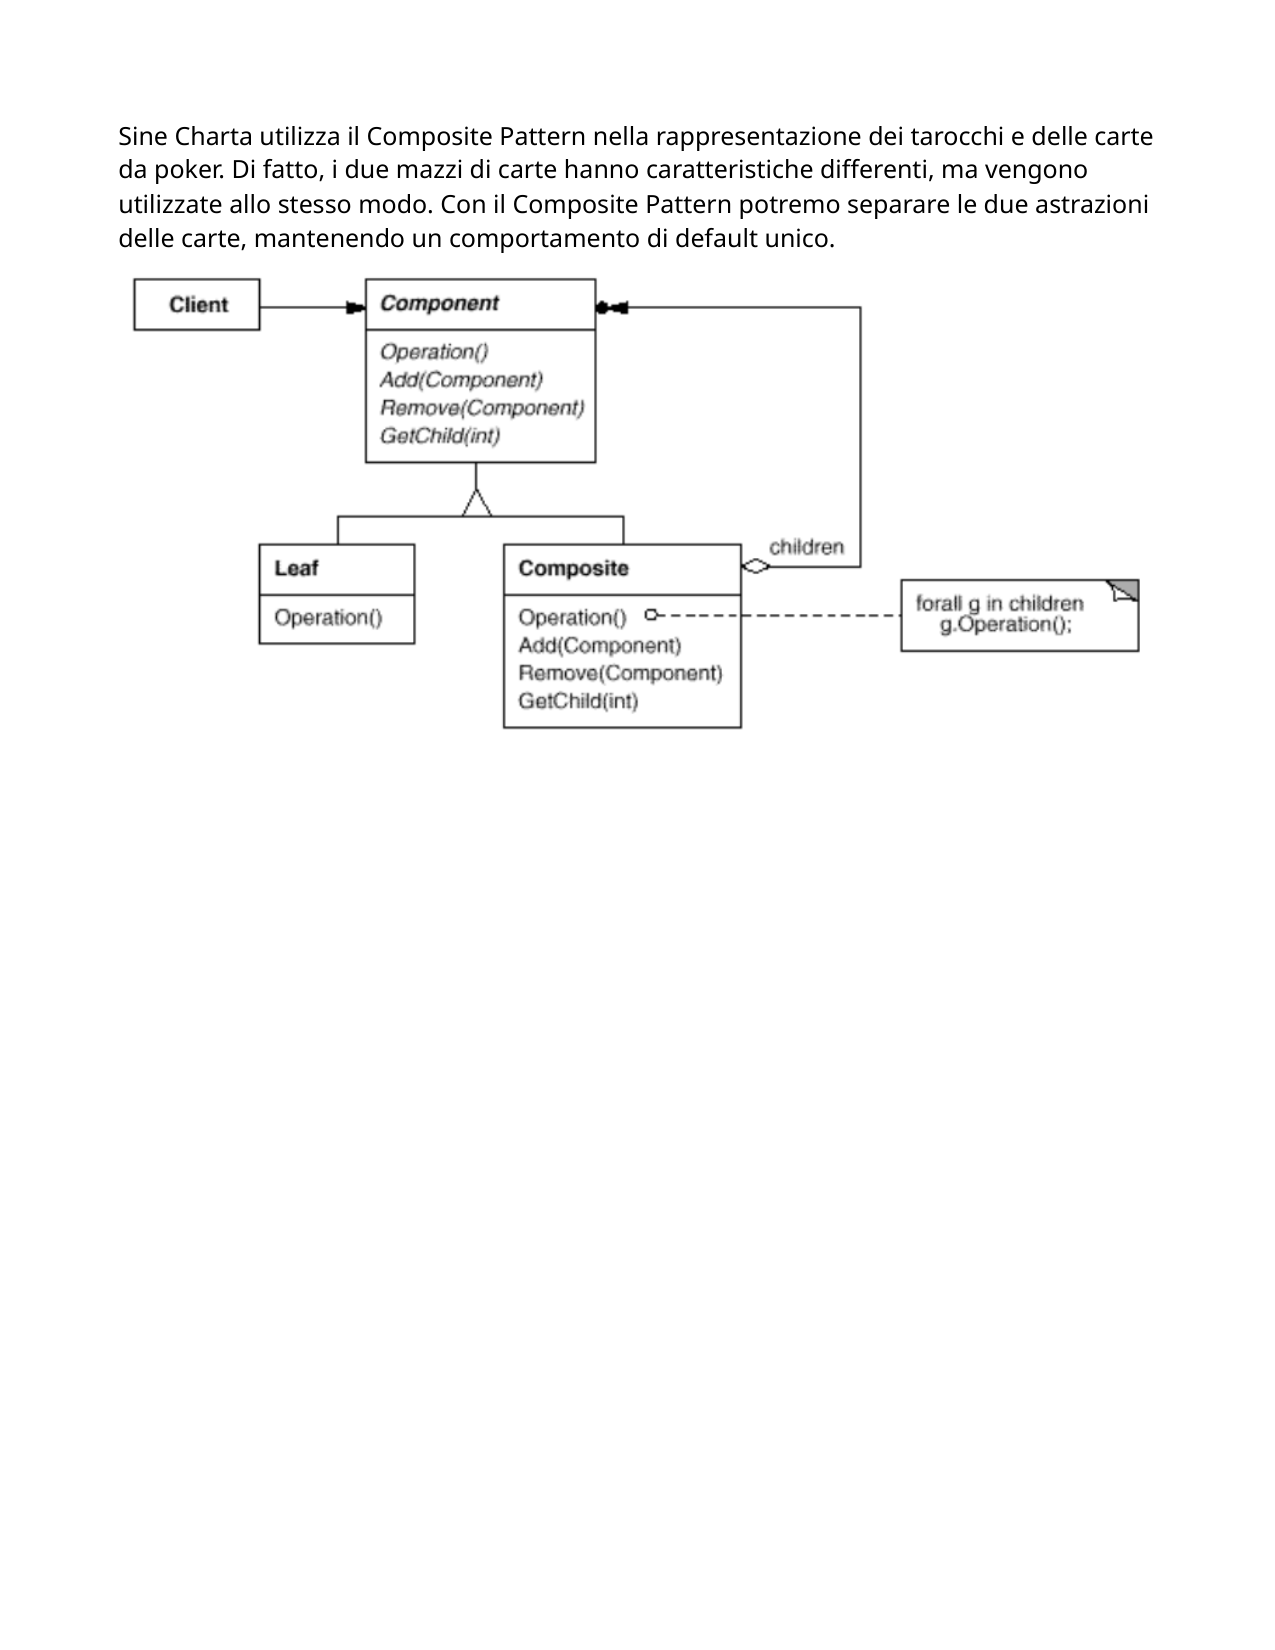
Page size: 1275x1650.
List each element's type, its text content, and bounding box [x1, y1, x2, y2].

picture [118, 254, 1157, 742]
text Sine Charta utilizza il Composite Pattern nella rappresentazione dei tarocchi e delle carte da poker. Di fatto, i due mazzi di carte hanno caratteristiche differenti, ma vengono utilizzate allo stesso modo. Con il Composite Pattern potremo separare le due astrazioni delle carte, mantenendo un comportamento di default unico. [118, 118, 1157, 254]
